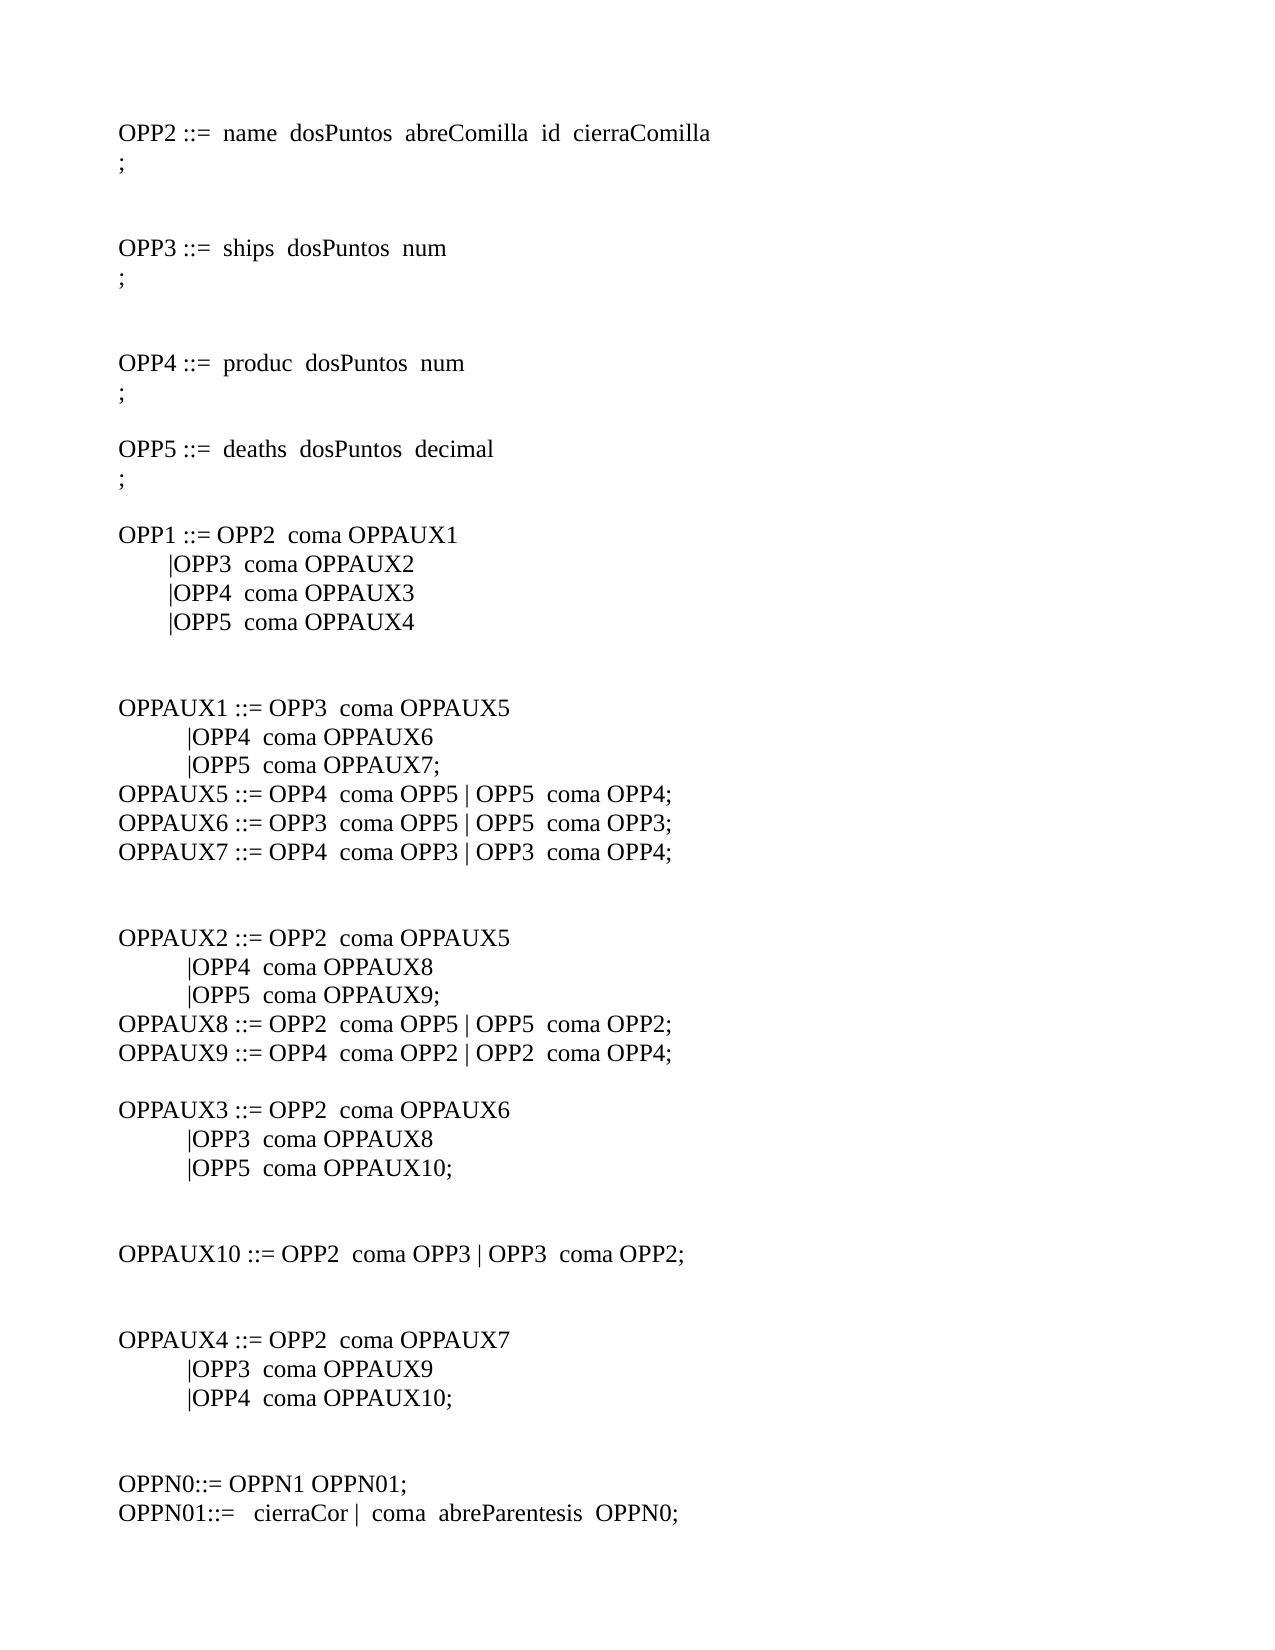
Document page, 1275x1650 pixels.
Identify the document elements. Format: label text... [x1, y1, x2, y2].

text OPP1 ::= OPP2 coma OPPAUX1 [118, 521, 1157, 549]
text |OPP4 coma OPPAUX10; [118, 1383, 1157, 1412]
text OPPAUX9 ::= OPP4 coma OPP2 | OPP2 coma OPP4; [118, 1038, 1157, 1067]
text |OPP4 coma OPPAUX8 [118, 952, 1157, 981]
text OPPAUX7 ::= OPP4 coma OPP3 | OPP3 coma OPP4; [118, 837, 1157, 866]
text ; [118, 147, 1157, 176]
text |OPP3 coma OPPAUX9 [118, 1354, 1157, 1383]
text OPPAUX5 ::= OPP4 coma OPP5 | OPP5 coma OPP4; [118, 779, 1157, 808]
text |OPP5 coma OPPAUX4 [118, 607, 1157, 636]
text OPPAUX1 ::= OPP3 coma OPPAUX5 [118, 693, 1157, 722]
text OPPN01::= cierraCor | coma abreParentesis OPPN0; [118, 1498, 1157, 1527]
text OPP3 ::= ships dosPuntos num [118, 233, 1157, 262]
text ; [118, 377, 1157, 406]
text |OPP4 coma OPPAUX3 [118, 578, 1157, 607]
text ; [118, 463, 1157, 492]
text ; [118, 262, 1157, 291]
text |OPP3 coma OPPAUX8 [118, 1124, 1157, 1153]
text OPPAUX3 ::= OPP2 coma OPPAUX6 [118, 1096, 1157, 1124]
text OPPN0::= OPPN1 OPPN01; [118, 1469, 1157, 1498]
text OPPAUX10 ::= OPP2 coma OPP3 | OPP3 coma OPP2; [118, 1239, 1157, 1268]
text |OPP5 coma OPPAUX10; [118, 1153, 1157, 1182]
text OPPAUX6 ::= OPP3 coma OPP5 | OPP5 coma OPP3; [118, 808, 1157, 837]
text OPP5 ::= deaths dosPuntos decimal [118, 434, 1157, 463]
text |OPP3 coma OPPAUX2 [118, 549, 1157, 578]
text OPPAUX8 ::= OPP2 coma OPP5 | OPP5 coma OPP2; [118, 1009, 1157, 1038]
text |OPP4 coma OPPAUX6 [118, 722, 1157, 751]
text OPPAUX2 ::= OPP2 coma OPPAUX5 [118, 923, 1157, 952]
text OPP4 ::= produc dosPuntos num [118, 348, 1157, 377]
text |OPP5 coma OPPAUX9; [118, 981, 1157, 1009]
text OPPAUX4 ::= OPP2 coma OPPAUX7 [118, 1326, 1157, 1354]
text |OPP5 coma OPPAUX7; [118, 751, 1157, 779]
text OPP2 ::= name dosPuntos abreComilla id cierraComilla [118, 118, 1157, 147]
